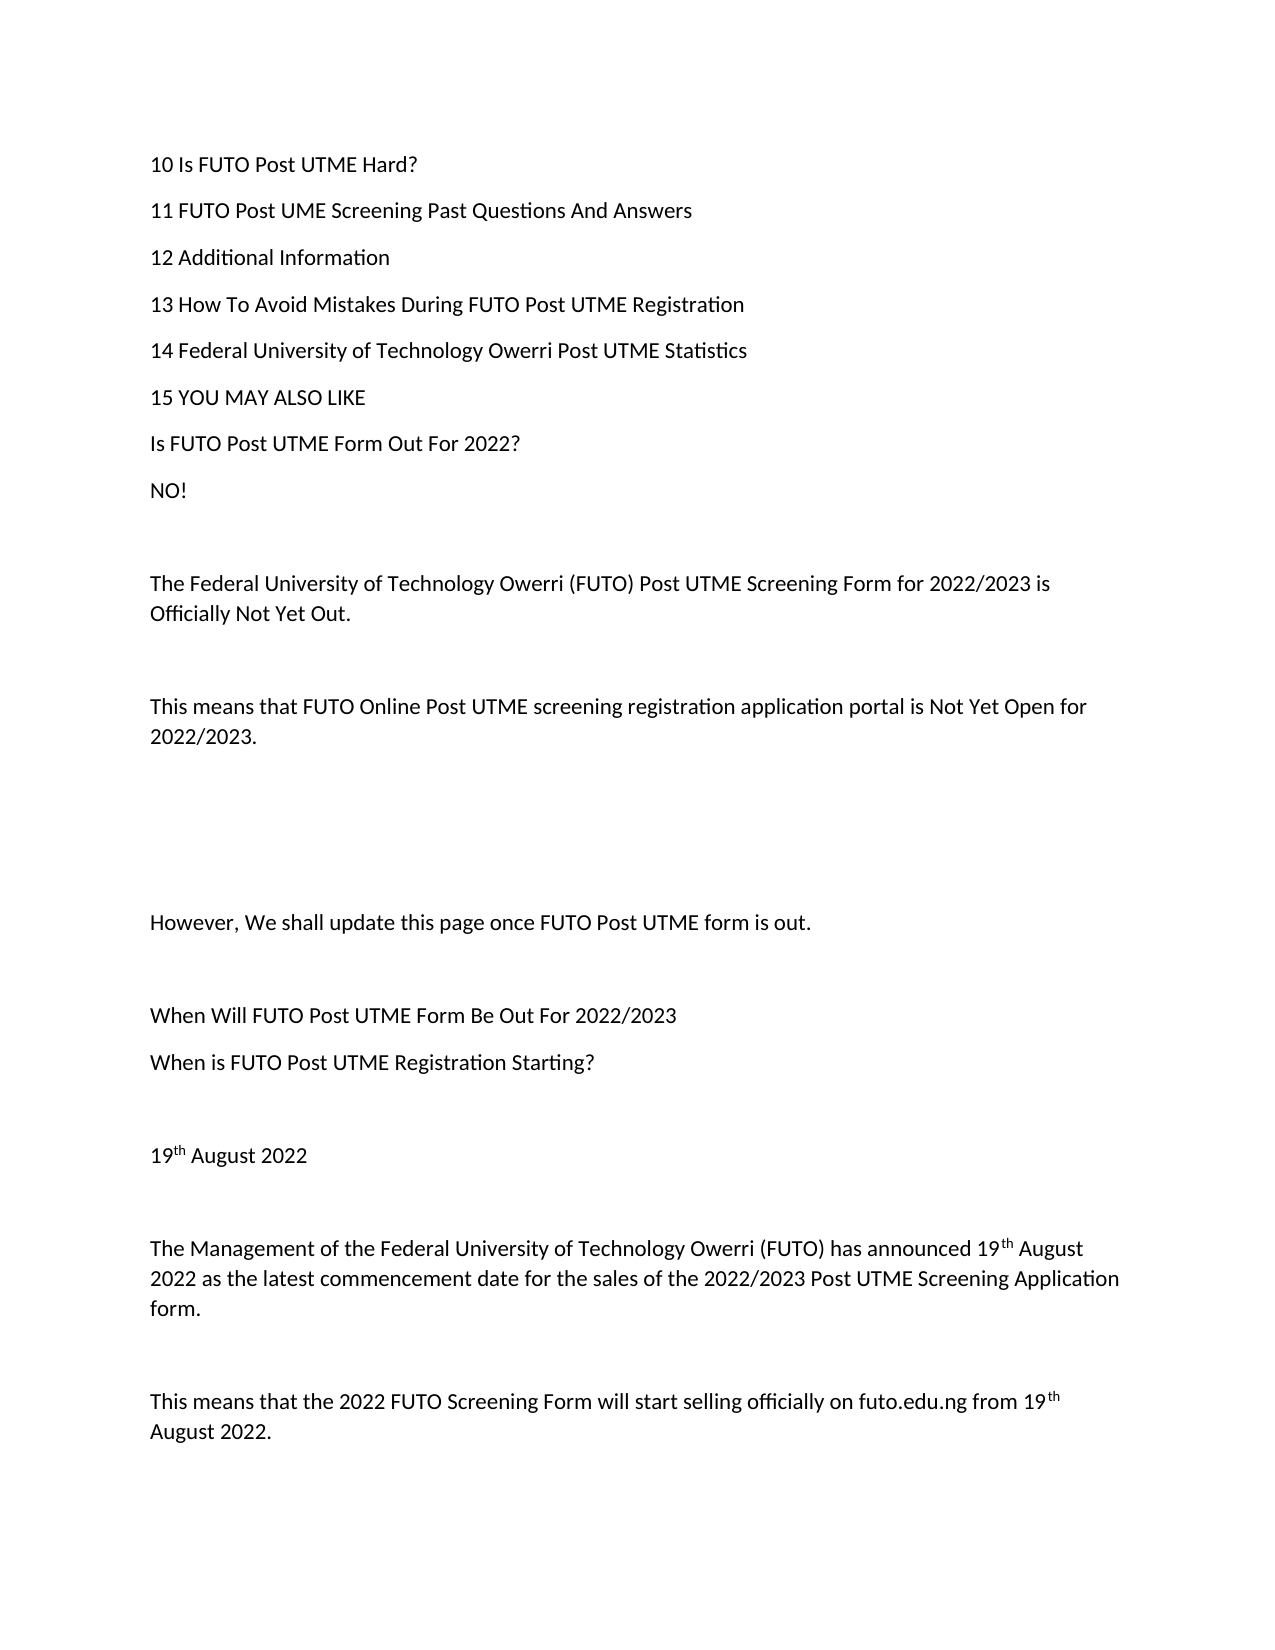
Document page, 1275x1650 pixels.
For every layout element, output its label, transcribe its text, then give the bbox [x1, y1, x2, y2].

text 14 Federal University of Technology Owerri Post UTME Statistics [150, 336, 1125, 364]
text However, We shall update this page once FUTO Post UTME form is out. [150, 908, 1125, 936]
text 13 How To Avoid Mistakes During FUTO Post UTME Registration [150, 290, 1125, 318]
text When is FUTO Post UTME Registration Starting? [150, 1048, 1125, 1076]
text This means that FUTO Online Post UTME screening registration application portal is Not Yet Open for 2022/2023. [150, 692, 1125, 750]
text 10 Is FUTO Post UTME Hard? [150, 150, 1125, 178]
text 15 YOU MAY ALSO LIKE [150, 383, 1125, 411]
text 19th August 2022 [150, 1141, 1125, 1169]
text The Federal University of Technology Owerri (FUTO) Post UTME Screening Form for 2022/2023 is Officially Not Yet Out. [150, 569, 1125, 627]
text 12 Additional Information [150, 243, 1125, 271]
text This means that the 2022 FUTO Screening Form will start selling officially on futo.edu.ng from 19th August 2022. [150, 1387, 1125, 1445]
text Is FUTO Post UTME Form Out For 2022? [150, 429, 1125, 457]
text 11 FUTO Post UME Screening Past Questions And Answers [150, 197, 1125, 224]
text NO! [150, 476, 1125, 504]
text The Management of the Federal University of Technology Owerri (FUTO) has announced 19th August 2022 as the latest commencement date for the sales of the 2022/2023 Post UTME Screening Application form. [150, 1234, 1125, 1322]
text When Will FUTO Post UTME Form Be Out For 2022/2023 [150, 1001, 1125, 1029]
